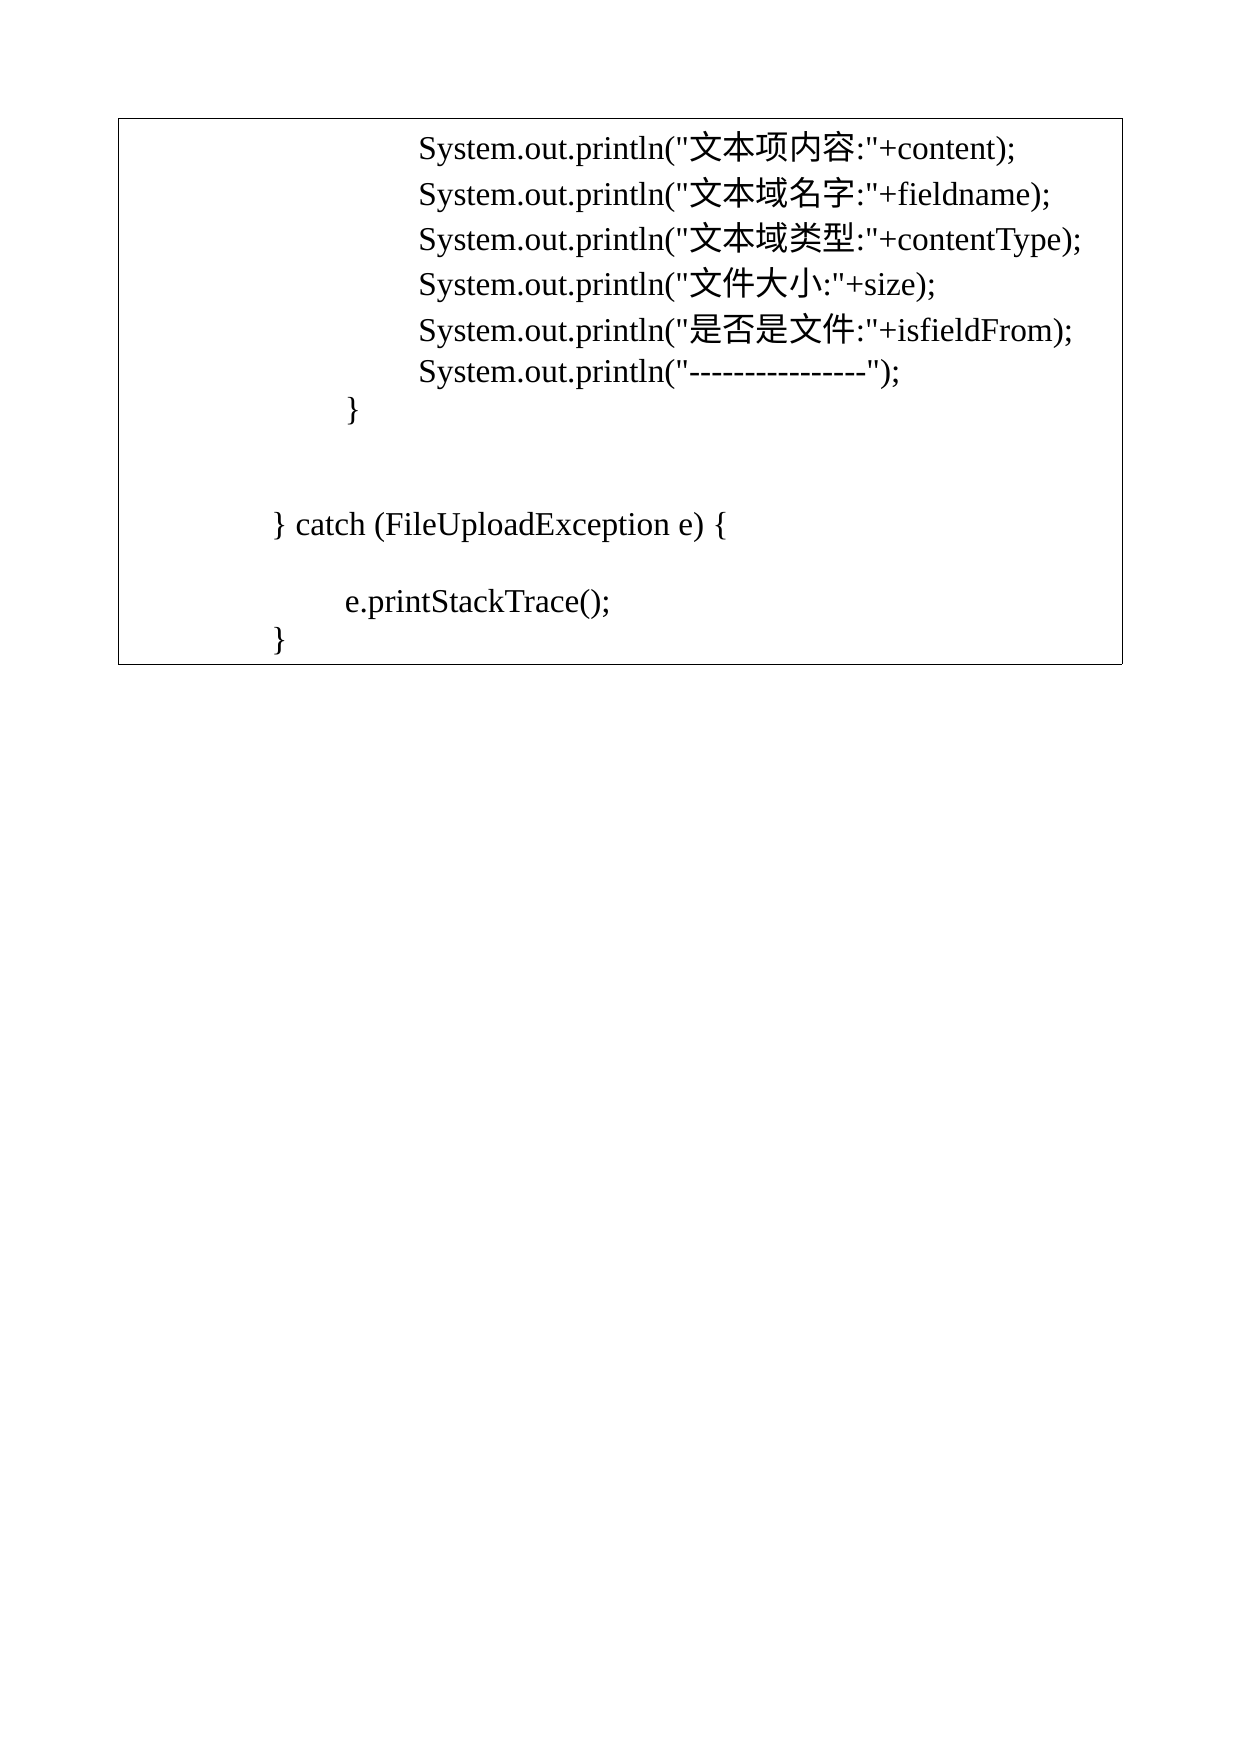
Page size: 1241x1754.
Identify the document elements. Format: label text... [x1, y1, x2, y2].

table_header System.out.println("文本项内容:"+content); System.out.println("文本域名字:"+fieldname); System.out.println("文本域类型:"+contentType); System.out.println("文件大小:"+size); System.out.println("是否是文件:"+isfieldFrom); System.out.println("----------------"); } } catch (FileUploadException e) { e.printStackTrace(); } [119, 119, 1122, 663]
